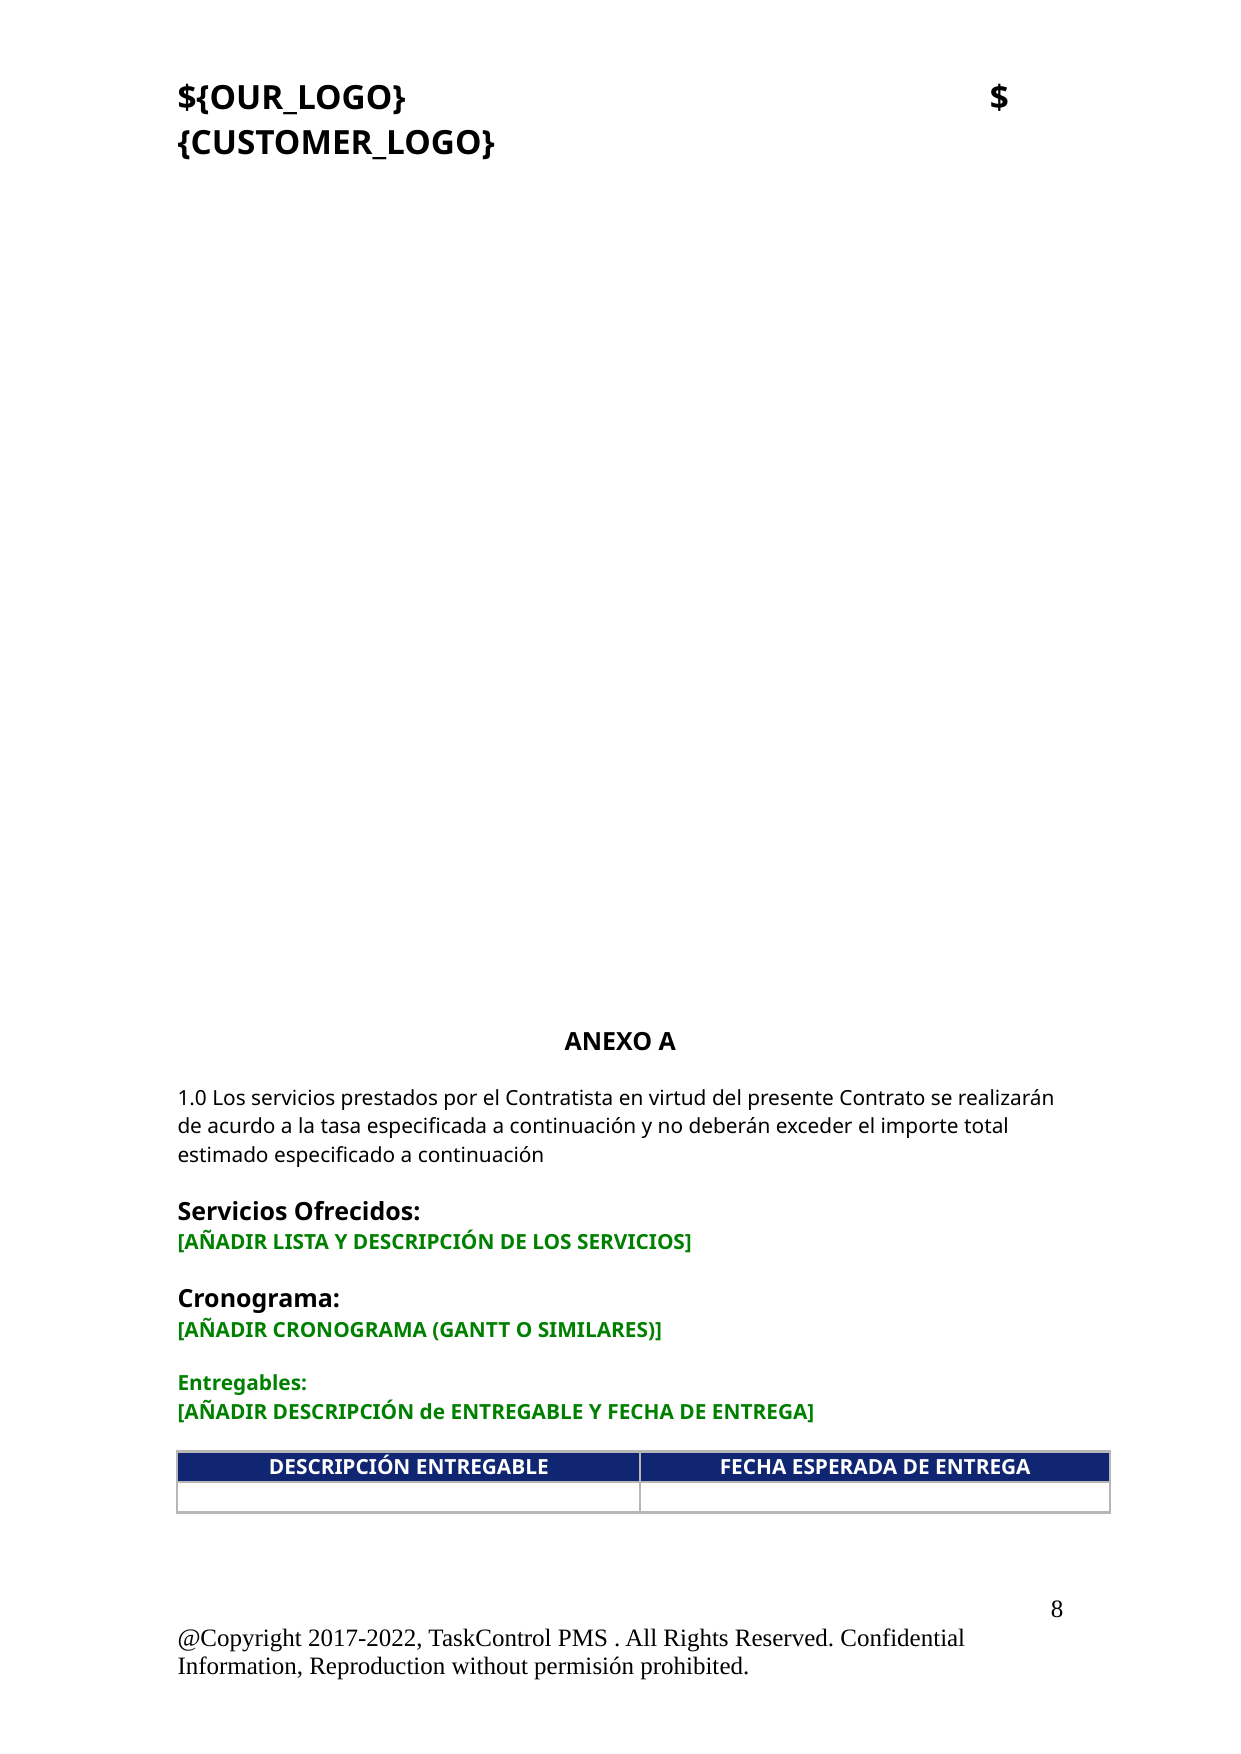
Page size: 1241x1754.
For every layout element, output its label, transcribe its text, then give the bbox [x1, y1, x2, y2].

text Servicios Ofrecidos: [AÑADIR LISTA Y DESCRIPCIÓN DE LOS SERVICIOS] [177, 1193, 1063, 1256]
text Entregables: [AÑADIR DESCRIPCIÓN de ENTREGABLE Y FECHA DE ENTREGA] [177, 1368, 1063, 1425]
table_header DESCRIPCIÓN ENTREGABLE [178, 1453, 639, 1481]
text ANEXO A [177, 1024, 1063, 1058]
table_header FECHA ESPERADA DE ENTREGA [641, 1453, 1109, 1481]
table_cell [641, 1483, 1109, 1511]
text 1.0 Los servicios prestados por el Contratista en virtud del presente Contrato se realizarán de acurdo a la tasa especificada a continuación y no deberán exceder el importe total estimado especificado a continuación [177, 1083, 1063, 1168]
text Cronograma: [AÑADIR CRONOGRAMA (GANTT O SIMILARES)] [177, 1281, 1063, 1343]
table_cell [178, 1483, 639, 1511]
